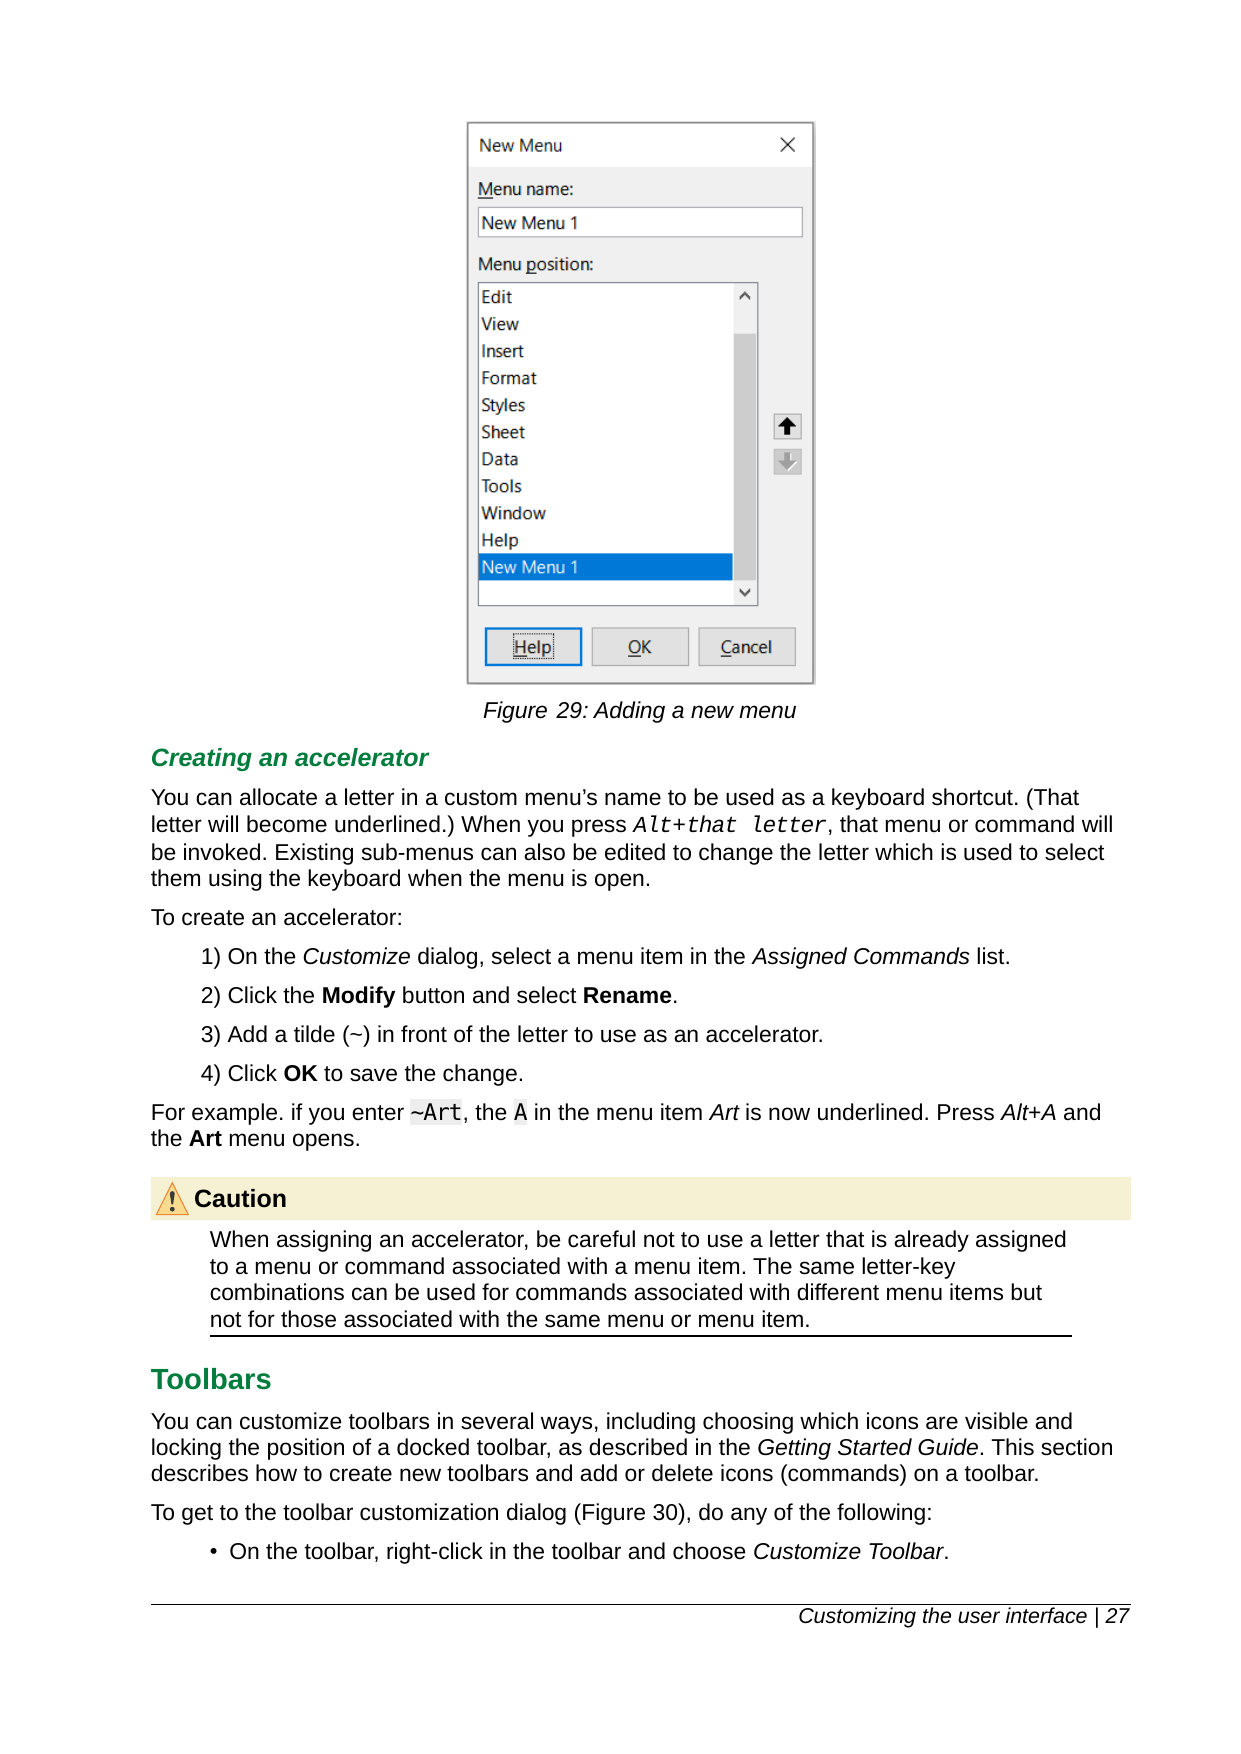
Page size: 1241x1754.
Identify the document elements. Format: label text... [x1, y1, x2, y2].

list Click the Modify button and select Rename. [227, 982, 1131, 1008]
text For example. if you enter ~Art, the A in the menu item Art is now underlined. Press Alt+A and the Art menu opens. [151, 1098, 1131, 1152]
text You can customize toolbars in several ways, including choosing which icons are visible and locking the position of a docked toolbar, as described in the Getting Started Guide. This section describes how to create new toolbars and add or delete icons (commands) on a toolbar. [151, 1408, 1131, 1487]
subtitle Toolbars [151, 1362, 1131, 1395]
text You can allocate a letter in a custom menu’s name to be used as a keyboard shortcut. (That letter will become underlined.) When you press Alt+that letter, that menu or command will be invoked. Existing sub‑menus can also be edited to change the letter which is used to select them using the keyboard when the menu is open. [151, 784, 1131, 892]
list To get to the toolbar customization dialog (Figure 30), do any of the following: [151, 1499, 1131, 1526]
list On the toolbar, right-click in the toolbar and choose Customize Toolbar. [209, 1538, 1131, 1564]
picture [465, 121, 816, 685]
list On the Customize dialog, select a menu item in the Assigned Commands list. [227, 943, 1131, 969]
list To create an accelerator: [151, 904, 1131, 931]
list Click OK to save the change. [227, 1060, 1131, 1086]
text When assigning an accelerator, be careful not to use a letter that is already assigned to a menu or command associated with a menu item. The same letter-key combinations can be used for commands associated with different menu items but not for those associated with the same menu or menu item. [209, 1226, 1072, 1337]
subtitle Creating an accelerator [151, 743, 1131, 772]
text Figure 29: Adding a new menu [466, 697, 816, 724]
list Add a tilde (~) in front of the letter to use as an accelerator. [227, 1021, 1131, 1047]
subtitle Caution [151, 1177, 1131, 1220]
